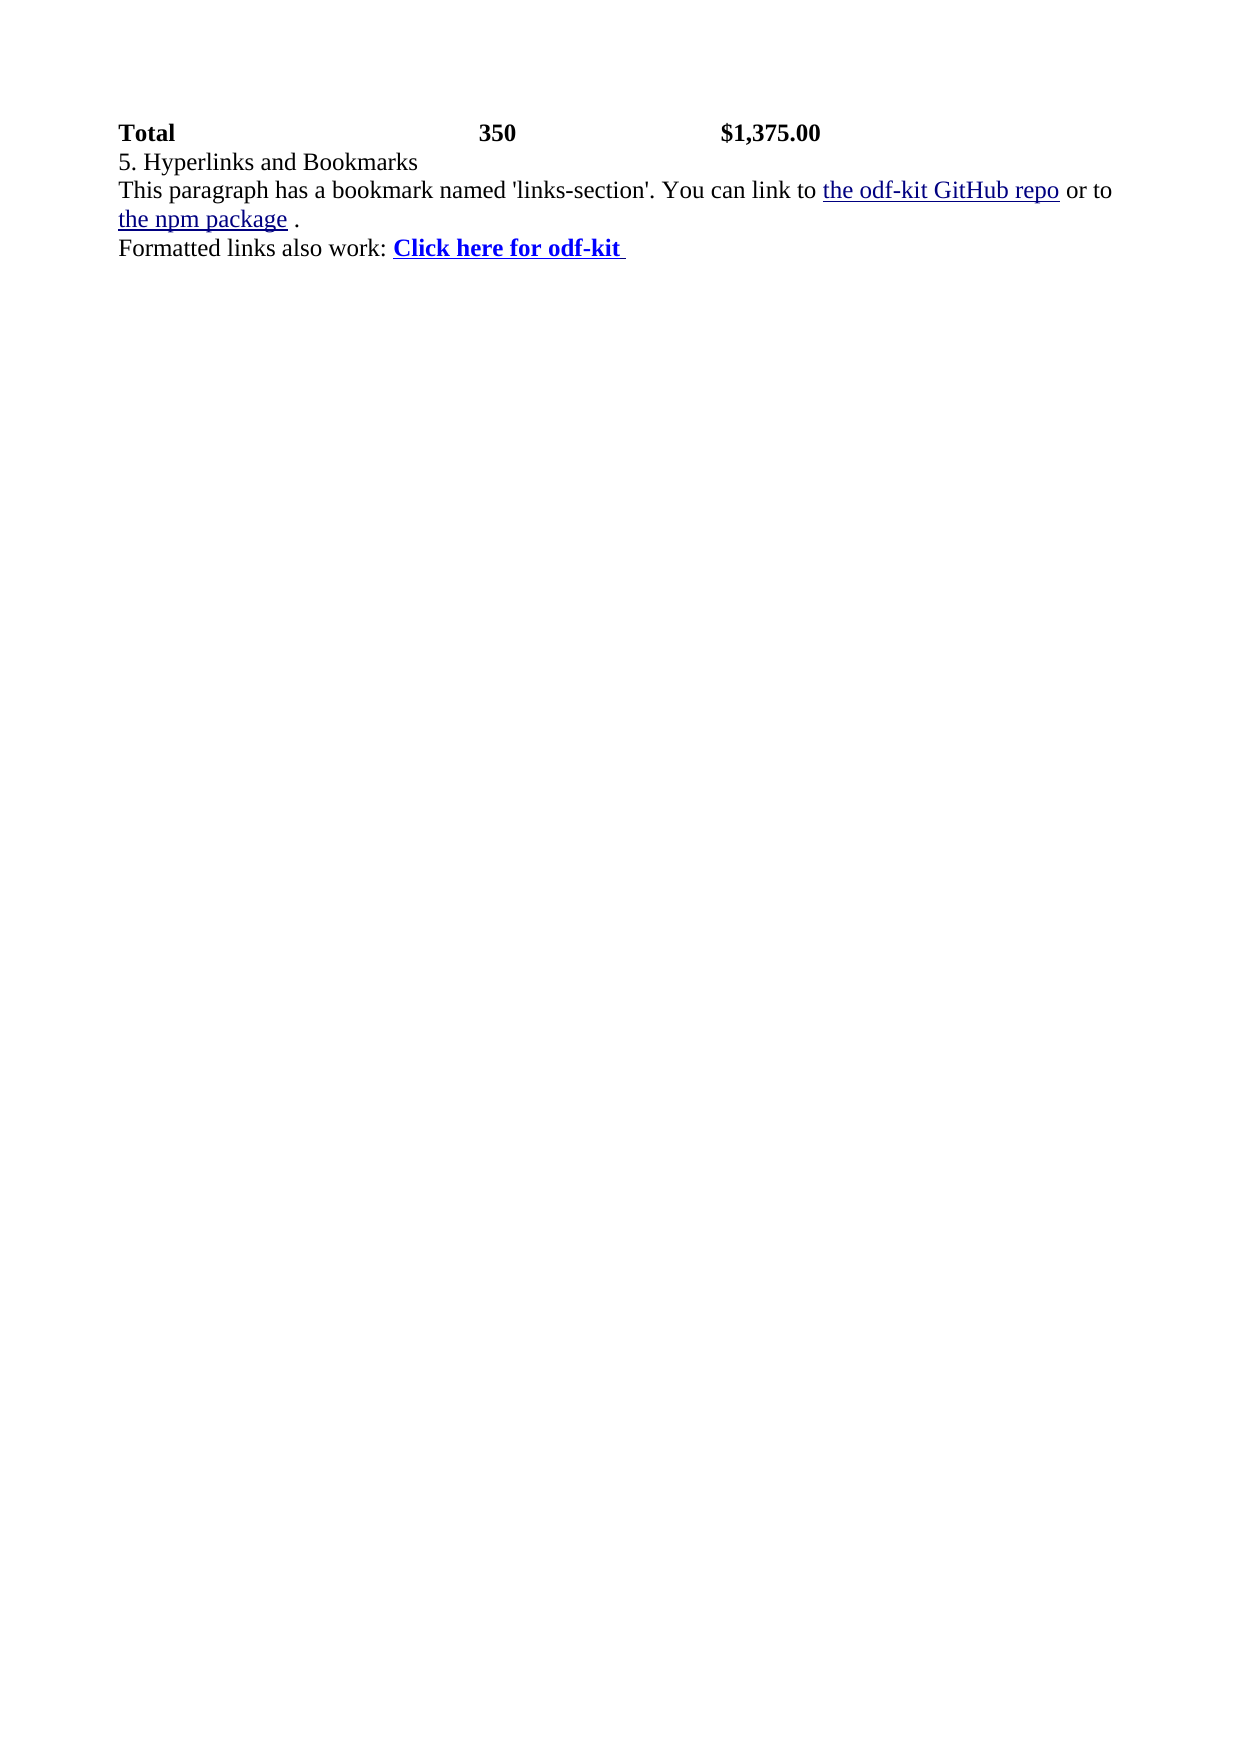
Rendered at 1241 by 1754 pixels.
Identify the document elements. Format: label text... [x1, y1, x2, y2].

text Total 350 $1,375.00 [118, 118, 1122, 147]
subtitle 5. Hyperlinks and Bookmarks [118, 147, 1122, 176]
text Formatted links also work: Click here for odf-kit [118, 233, 1122, 262]
text This paragraph has a bookmark named 'links-section'. You can link to the odf-kit GitHub repo or to the npm package . [118, 176, 1122, 233]
